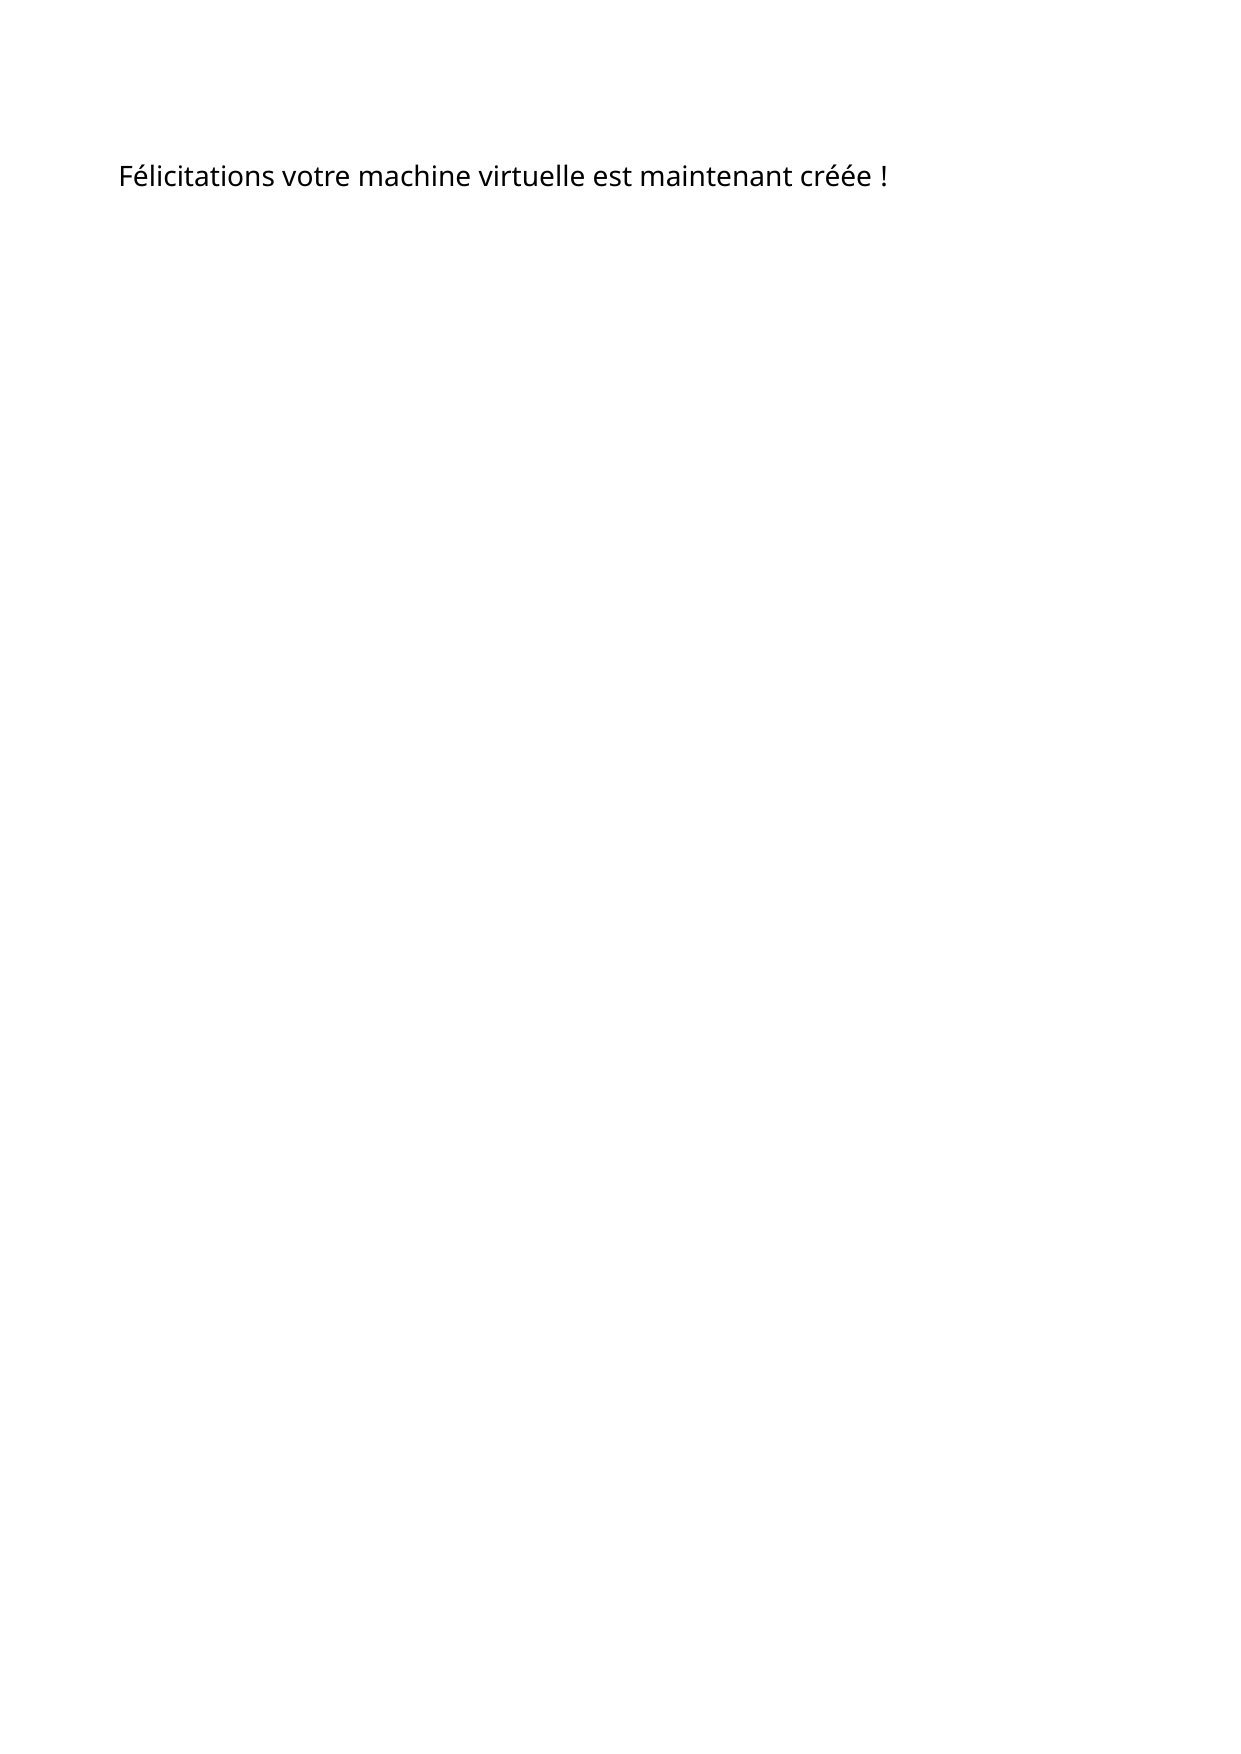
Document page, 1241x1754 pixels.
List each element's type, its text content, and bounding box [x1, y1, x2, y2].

text Félicitations votre machine virtuelle est maintenant créée ! [118, 156, 1122, 195]
